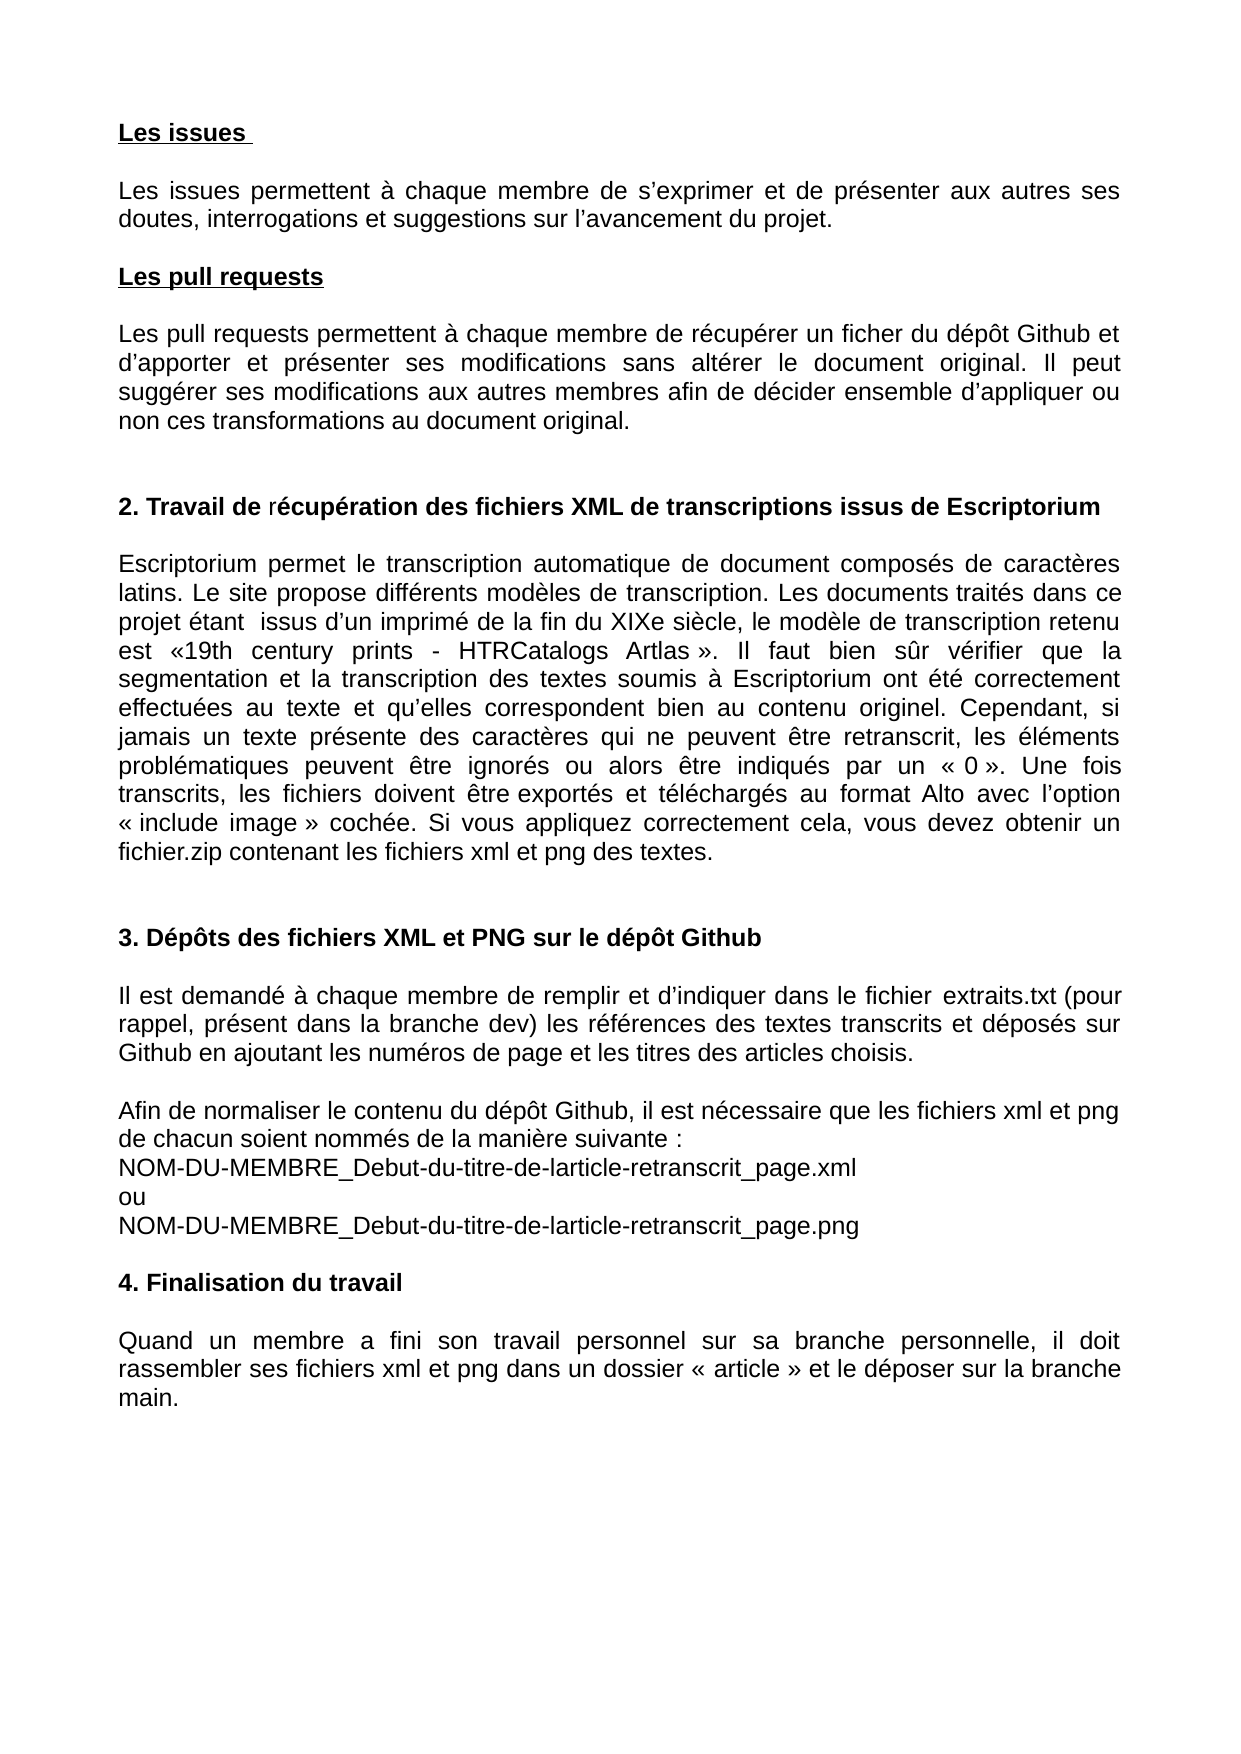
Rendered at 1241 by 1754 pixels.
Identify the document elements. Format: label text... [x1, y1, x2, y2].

text Quand un membre a fini son travail personnel sur sa branche personnelle, il doit rassembler ses fichiers xml et png dans un dossier « article » et le déposer sur la branche main. [118, 1326, 1122, 1412]
text Escriptorium permet le transcription automatique de document composés de caractères latins. Le site propose différents modèles de transcription. Les documents traités dans ce projet étant issus d’un imprimé de la fin du XIXe siècle, le modèle de transcription retenu est «19th century prints - HTRCatalogs Artlas ». Il faut bien sûr vérifier que la segmentation et la transcription des textes soumis à Escriptorium ont été correctement effectuées au texte et qu’elles correspondent bien au contenu originel. Cependant, si jamais un texte présente des caractères qui ne peuvent être retranscrit, les éléments problématiques peuvent être ignorés ou alors être indiqués par un « 0 ». Une fois transcrits, les fichiers doivent être exportés et téléchargés au format Alto avec l’option « include image » cochée. Si vous appliquez correctement cela, vous devez obtenir un fichier.zip contenant les fichiers xml et png des textes. [118, 549, 1122, 866]
text 2. Travail de récupération des fichiers XML de transcriptions issus de Escriptorium [118, 492, 1122, 521]
text Les issues permettent à chaque membre de s’exprimer et de présenter aux autres ses doutes, interrogations et suggestions sur l’avancement du projet. [118, 176, 1122, 233]
text Les pull requests permettent à chaque membre de récupérer un ficher du dépôt Github et d’apporter et présenter ses modifications sans altérer le document original. Il peut suggérer ses modifications aux autres membres afin de décider ensemble d’appliquer ou non ces transformations au document original. [118, 319, 1122, 434]
text Les issues [118, 118, 1122, 147]
text ou [118, 1182, 1122, 1211]
text Il est demandé à chaque membre de remplir et d’indiquer dans le fichier extraits.txt (pour rappel, présent dans la branche dev) les références des textes transcrits et déposés sur Github en ajoutant les numéros de page et les titres des articles choisis. [118, 981, 1122, 1067]
text Les pull requests [118, 262, 1122, 291]
text 3. Dépôts des fichiers XML et PNG sur le dépôt Github [118, 923, 1122, 952]
text NOM-DU-MEMBRE_Debut-du-titre-de-larticle-retranscrit_page.png [118, 1211, 1122, 1239]
text 4. Finalisation du travail [118, 1268, 1122, 1297]
text Afin de normaliser le contenu du dépôt Github, il est nécessaire que les fichiers xml et png de chacun soient nommés de la manière suivante : [118, 1096, 1122, 1153]
text NOM-DU-MEMBRE_Debut-du-titre-de-larticle-retranscrit_page.xml [118, 1153, 1122, 1182]
